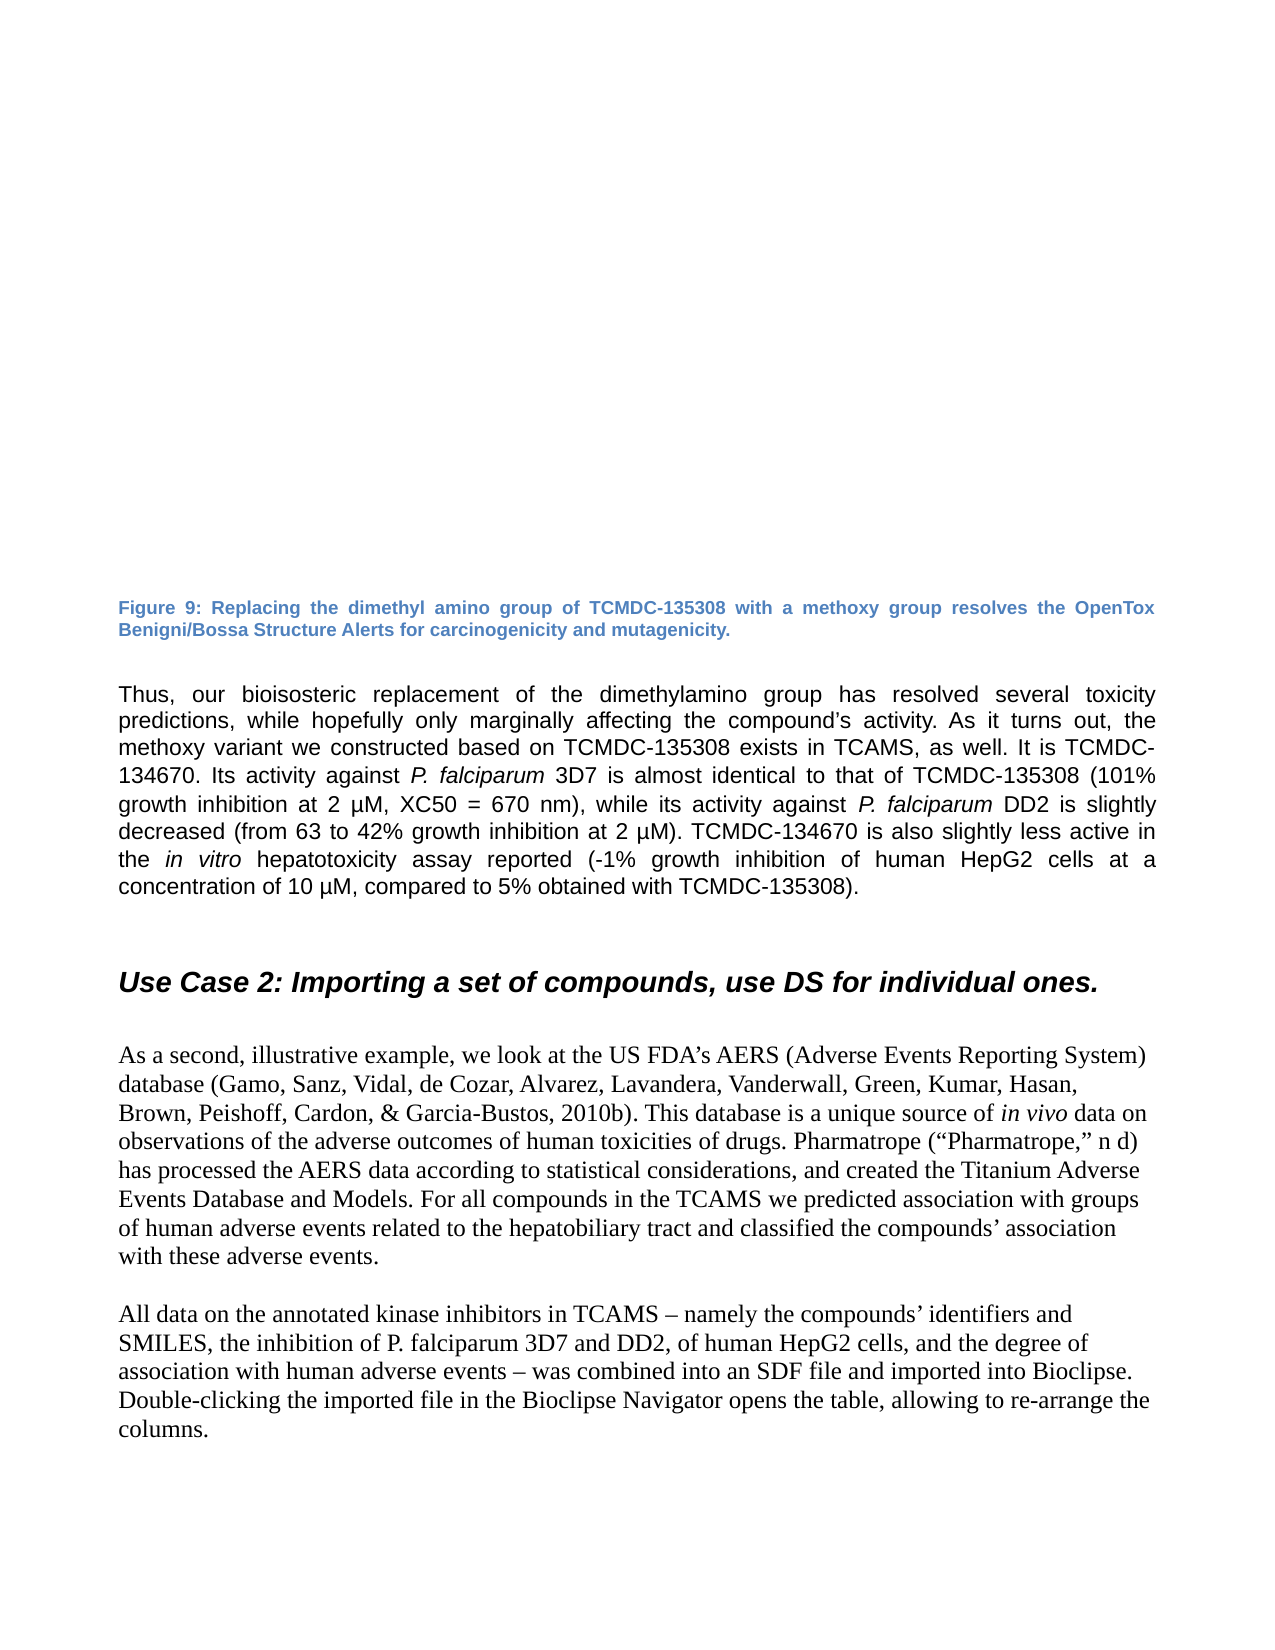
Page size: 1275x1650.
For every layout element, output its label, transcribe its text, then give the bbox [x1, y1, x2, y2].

text Thus, our bioisosteric replacement of the dimethylamino group has resolved several toxicity predictions, while hopefully only marginally affecting the compound’s activity. As it turns out, the methoxy variant we constructed based on TCMDC-135308 exists in TCAMS, as well. It is TCMDC-134670. Its activity against P. falciparum 3D7 is almost identical to that of TCMDC-135308 (101% growth inhibition at 2 µM, XC50 = 670 nm), while its activity against P. falciparum DD2 is slightly decreased (from 63 to 42% growth inhibition at 2 µM). TCMDC-134670 is also slightly less active in the in vitro hepatotoxicity assay reported (-1% growth inhibition of human HepG2 cells at a concentration of 10 µM, compared to 5% obtained with TCMDC-135308). [118, 681, 1157, 899]
text All data on the annotated kinase inhibitors in TCAMS – namely the compounds’ identifiers and SMILES, the inhibition of P. falciparum 3D7 and DD2, of human HepG2 cells, and the degree of association with human adverse events – was combined into an SDF file and imported into Bioclipse. Double-clicking the imported file in the Bioclipse Navigator opens the table, allowing to re-arrange the columns. [118, 1299, 1157, 1443]
text Figure 9: Replacing the dimethyl amino group of TCMDC-135308 with a methoxy group resolves the OpenTox Benigni/Bossa Structure Alerts for carcinogenicity and mutagenicity. [118, 597, 1157, 640]
text As a second, illustrative example, we look at the US FDA’s AERS (Adverse Events Reporting System) database (Gamo, Sanz, Vidal, de Cozar, Alvarez, Lavandera, Vanderwall, Green, Kumar, Hasan, Brown, Peishoff, Cardon, & Garcia-Bustos, 2010b). This database is a unique source of in vivo data on observations of the adverse outcomes of human toxicities of drugs. Pharmatrope (“Pharmatrope,” n d) has processed the AERS data according to statistical considerations, and created the Titanium Adverse Events Database and Models. For all compounds in the TCAMS we predicted association with groups of human adverse events related to the hepatobiliary tract and classified the compounds’ association with these adverse events. [118, 1040, 1157, 1270]
subtitle Use Case 2: Importing a set of compounds, use DS for individual ones. [118, 965, 1157, 999]
